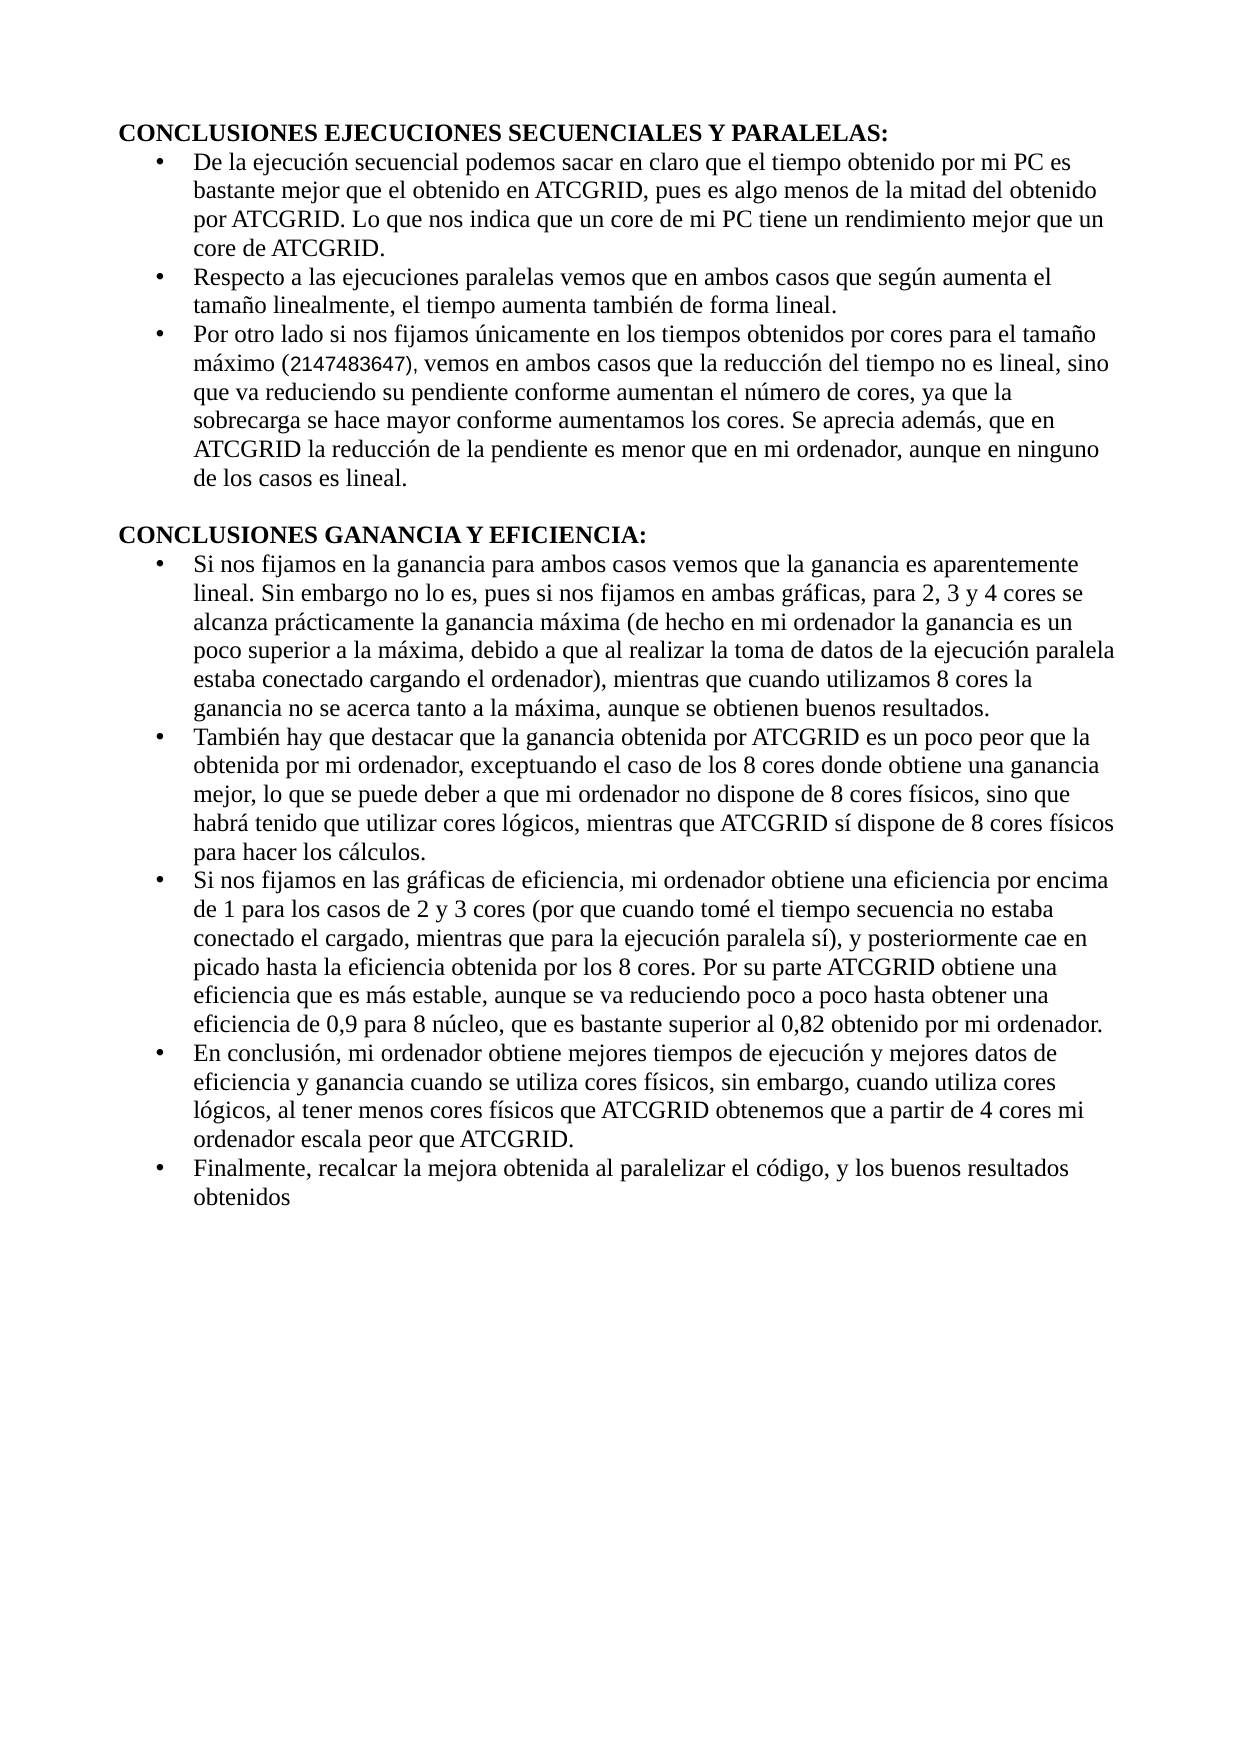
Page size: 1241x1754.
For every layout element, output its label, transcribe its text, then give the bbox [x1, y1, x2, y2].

list Si nos fijamos en las gráficas de eficiencia, mi ordenador obtiene una eficiencia por encima de 1 para los casos de 2 y 3 cores (por que cuando tomé el tiempo secuencia no estaba conectado el cargado, mientras que para la ejecución paralela sí), y posteriormente cae en picado hasta la eficiencia obtenida por los 8 cores. Por su parte ATCGRID obtiene una eficiencia que es más estable, aunque se va reduciendo poco a poco hasta obtener una eficiencia de 0,9 para 8 núcleo, que es bastante superior al 0,82 obtenido por mi ordenador. [156, 866, 1122, 1038]
list De la ejecución secuencial podemos sacar en claro que el tiempo obtenido por mi PC es bastante mejor que el obtenido en ATCGRID, pues es algo menos de la mitad del obtenido por ATCGRID. Lo que nos indica que un core de mi PC tiene un rendimiento mejor que un core de ATCGRID. [156, 147, 1122, 262]
list También hay que destacar que la ganancia obtenida por ATCGRID es un poco peor que la obtenida por mi ordenador, exceptuando el caso de los 8 cores donde obtiene una ganancia mejor, lo que se puede deber a que mi ordenador no dispone de 8 cores físicos, sino que habrá tenido que utilizar cores lógicos, mientras que ATCGRID sí dispone de 8 cores físicos para hacer los cálculos. [156, 722, 1122, 866]
list Finalmente, recalcar la mejora obtenida al paralelizar el código, y los buenos resultados obtenidos [156, 1153, 1122, 1211]
list Por otro lado si nos fijamos únicamente en los tiempos obtenidos por cores para el tamaño máximo (2147483647), vemos en ambos casos que la reducción del tiempo no es lineal, sino que va reduciendo su pendiente conforme aumentan el número de cores, ya que la sobrecarga se hace mayor conforme aumentamos los cores. Se aprecia además, que en ATCGRID la reducción de la pendiente es menor que en mi ordenador, aunque en ninguno de los casos es lineal. [156, 319, 1122, 492]
list Si nos fijamos en la ganancia para ambos casos vemos que la ganancia es aparentemente lineal. Sin embargo no lo es, pues si nos fijamos en ambas gráficas, para 2, 3 y 4 cores se alcanza prácticamente la ganancia máxima (de hecho en mi ordenador la ganancia es un poco superior a la máxima, debido a que al realizar la toma de datos de la ejecución paralela estaba conectado cargando el ordenador), mientras que cuando utilizamos 8 cores la ganancia no se acerca tanto a la máxima, aunque se obtienen buenos resultados. [156, 549, 1122, 722]
list En conclusión, mi ordenador obtiene mejores tiempos de ejecución y mejores datos de eficiencia y ganancia cuando se utiliza cores físicos, sin embargo, cuando utiliza cores lógicos, al tener menos cores físicos que ATCGRID obtenemos que a partir de 4 cores mi ordenador escala peor que ATCGRID. [156, 1038, 1122, 1153]
list Respecto a las ejecuciones paralelas vemos que en ambos casos que según aumenta el tamaño linealmente, el tiempo aumenta también de forma lineal. [156, 262, 1122, 319]
text CONCLUSIONES EJECUCIONES SECUENCIALES Y PARALELAS: [118, 118, 1122, 147]
text CONCLUSIONES GANANCIA Y EFICIENCIA: [118, 521, 1122, 549]
